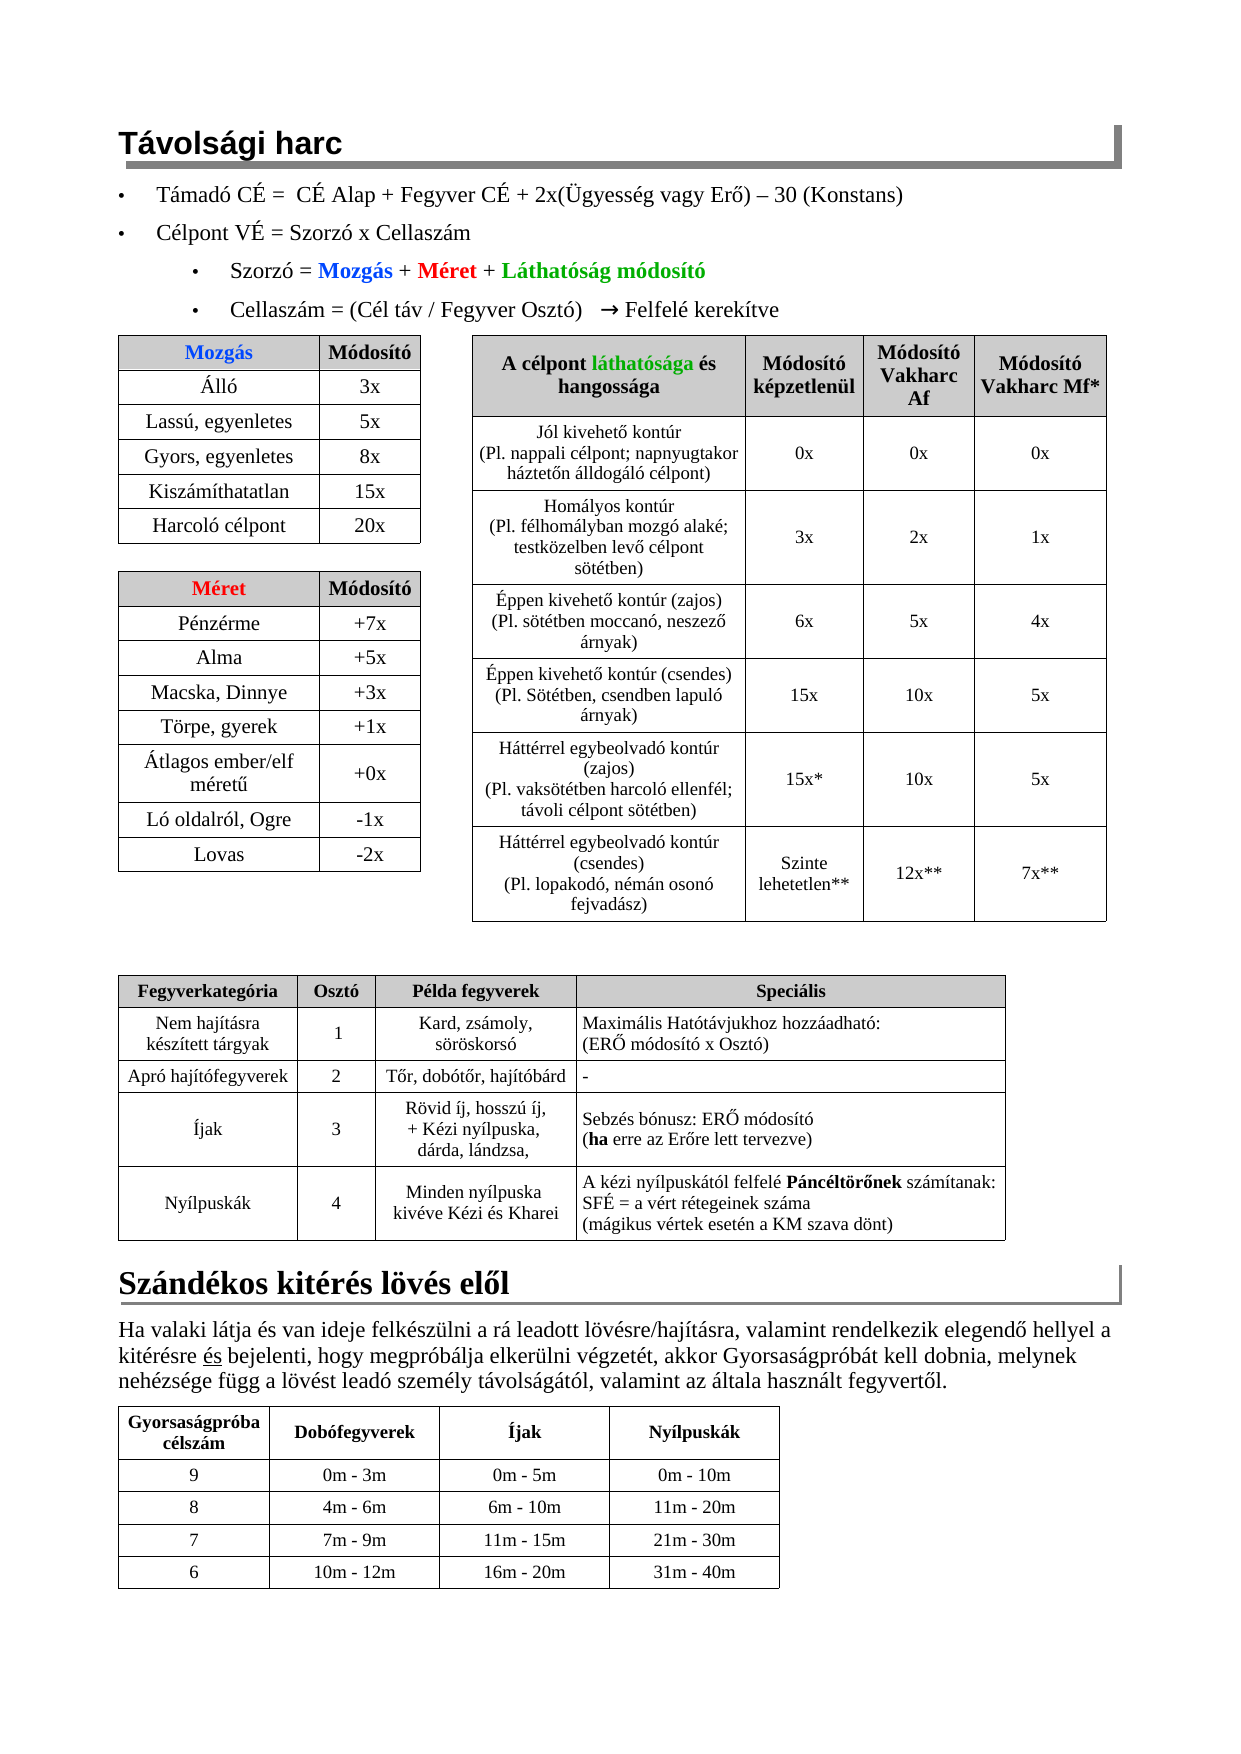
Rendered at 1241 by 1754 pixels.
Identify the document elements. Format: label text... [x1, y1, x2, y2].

table_cell Rövid íj, hosszú íj, + Kézi nyílpuska, dárda, lándzsa, [376, 1093, 576, 1166]
table_header Osztó [298, 976, 375, 1007]
table_cell +3x [320, 676, 420, 709]
table_header Módosító Vakharc Af [864, 336, 974, 416]
table_cell 11m - 15m [440, 1525, 609, 1556]
table_cell 2x [864, 491, 974, 584]
table_cell 0m - 3m [270, 1460, 439, 1491]
table_cell 9 [119, 1460, 269, 1491]
table_cell 5x [975, 659, 1106, 732]
table_cell 8x [320, 440, 420, 474]
table_cell - [577, 1061, 1005, 1092]
table_cell Lovas [119, 838, 319, 871]
table_cell 1x [975, 491, 1106, 584]
table_cell 6 [119, 1557, 269, 1588]
table_cell 4x [975, 585, 1106, 658]
table_cell 4 [298, 1167, 375, 1240]
table_cell Macska, Dinnye [119, 676, 319, 709]
table_cell +1x [320, 711, 420, 744]
table_cell 3x [320, 371, 420, 404]
table_cell 0x [975, 417, 1106, 489]
table_cell 4m - 6m [270, 1492, 439, 1523]
table_cell 5x [320, 405, 420, 439]
table_cell 6x [746, 585, 863, 658]
table_cell +7x [320, 607, 420, 640]
table_cell 7 [119, 1525, 269, 1556]
table_cell Homályos kontúr (Pl. félhomályban mozgó alaké; testközelben levő célpont sötétben) [473, 491, 745, 584]
table_header Módosító Vakharc Mf* [975, 336, 1106, 416]
table_cell Jól kivehető kontúr (Pl. nappali célpont; napnyugtakor háztetőn álldogáló célpont) [473, 417, 745, 489]
table_cell 8 [119, 1492, 269, 1523]
table_cell 10x [864, 659, 974, 732]
table_cell Háttérrel egybeolvadó kontúr (csendes) (Pl. lopakodó, némán osonó fejvadász) [473, 827, 745, 921]
table_cell Éppen kivehető kontúr (csendes) (Pl. Sötétben, csendben lapuló árnyak) [473, 659, 745, 732]
subtitle Szándékos kitérés lövés elől [118, 1265, 1119, 1302]
table_cell 20x [320, 509, 420, 543]
table_header Módosító [320, 572, 420, 606]
table_header Módosító [320, 336, 420, 369]
table_header Íjak [440, 1407, 609, 1459]
table_cell Alma [119, 641, 319, 675]
table_cell Nem hajításra készített tárgyak [119, 1008, 297, 1060]
table_header Méret [119, 572, 319, 606]
table_header Példa fegyverek [376, 976, 576, 1007]
table_header Dobófegyverek [270, 1407, 439, 1459]
table_cell 5x [864, 585, 974, 658]
table_header Módosító képzetlenül [746, 336, 863, 416]
list Támadó CÉ = CÉ Alap + Fegyver CÉ + 2x(Ügyesség vagy Erő) – 30 (Konstans) [118, 182, 1122, 207]
table_cell 6m - 10m [440, 1492, 609, 1523]
table_cell Kard, zsámoly, söröskorsó [376, 1008, 576, 1060]
table_cell 0x [864, 417, 974, 489]
subtitle Távolsági harc [118, 125, 1114, 161]
table_cell Apró hajítófegyverek [119, 1061, 297, 1092]
table_cell 0m - 10m [610, 1460, 779, 1491]
table_cell 0m - 5m [440, 1460, 609, 1491]
table_header Mozgás [119, 336, 319, 369]
table_cell -2x [320, 838, 420, 871]
table_cell Álló [119, 371, 319, 404]
table_cell A kézi nyílpuskától felfelé Páncéltörőnek számítanak: SFÉ = a vért rétegeinek száma (mágikus vértek esetén a KM szava dönt) [577, 1167, 1005, 1240]
table_cell 1 [298, 1008, 375, 1060]
table_cell 21m - 30m [610, 1525, 779, 1556]
table_cell Íjak [119, 1093, 297, 1166]
table_cell 0x [746, 417, 863, 489]
table_cell Maximális Hatótávjukhoz hozzáadható: (ERŐ módosító x Osztó) [577, 1008, 1005, 1060]
text Ha valaki látja és van ideje felkészülni a rá leadott lövésre/hajításra, valamint rendelkezik elegendő hellyel a kitérésre és bejelenti, hogy megpróbálja elkerülni végzetét, akkor Gyorsaságpróbát kell dobnia, melynek nehézsége függ a lövést leadó személy távolságától, valamint az általa használt fegyvertől. [118, 1317, 1122, 1393]
table_cell 5x [975, 733, 1106, 826]
table_cell 10x [864, 733, 974, 826]
table_cell 10m - 12m [270, 1557, 439, 1588]
table_cell Háttérrel egybeolvadó kontúr (zajos) (Pl. vaksötétben harcoló ellenfél; távoli célpont sötétben) [473, 733, 745, 826]
table_cell 15x [746, 659, 863, 732]
table_cell Tőr, dobótőr, hajítóbárd [376, 1061, 576, 1092]
table_cell +5x [320, 641, 420, 675]
table_cell 3x [746, 491, 863, 584]
list Szorzó = Mozgás + Méret + Láthatóság módosító [192, 258, 1122, 283]
table_header Speciális [577, 976, 1005, 1007]
table_cell 16m - 20m [440, 1557, 609, 1588]
table_cell Sebzés bónusz: ERŐ módosító (ha erre az Erőre lett tervezve) [577, 1093, 1005, 1166]
table_cell 12x** [864, 827, 974, 921]
table_cell 15x [320, 475, 420, 508]
table_cell 7m - 9m [270, 1525, 439, 1556]
table_cell 7x** [975, 827, 1106, 921]
table_header A célpont láthatósága és hangossága [473, 336, 745, 416]
table_cell Ló oldalról, Ogre [119, 803, 319, 837]
table_cell 11m - 20m [610, 1492, 779, 1523]
table_cell 3 [298, 1093, 375, 1166]
table_cell Minden nyílpuska kivéve Kézi és Kharei [376, 1167, 576, 1240]
list Cellaszám = (Cél táv / Fegyver Osztó) → Felfelé kerekítve [192, 296, 1122, 322]
table_cell Átlagos ember/elf méretű [119, 745, 319, 802]
table_cell Nyílpuskák [119, 1167, 297, 1240]
table_cell Éppen kivehető kontúr (zajos) (Pl. sötétben moccanó, neszező árnyak) [473, 585, 745, 658]
table_cell Lassú, egyenletes [119, 405, 319, 439]
table_cell Gyors, egyenletes [119, 440, 319, 474]
table_cell -1x [320, 803, 420, 837]
table_header Gyorsaságpróba célszám [119, 1407, 269, 1459]
table_cell Harcoló célpont [119, 509, 319, 543]
table_cell 15x* [746, 733, 863, 826]
table_header Nyílpuskák [610, 1407, 779, 1459]
table_cell +0x [320, 745, 420, 802]
list Célpont VÉ = Szorzó x Cellaszám [118, 220, 1122, 245]
table_cell 31m - 40m [610, 1557, 779, 1588]
table_cell Kiszámíthatatlan [119, 475, 319, 508]
table_cell Szinte lehetetlen** [746, 827, 863, 921]
table_cell Pénzérme [119, 607, 319, 640]
table_header Fegyverkategória [119, 976, 297, 1007]
table_cell 2 [298, 1061, 375, 1092]
table_cell Törpe, gyerek [119, 711, 319, 744]
